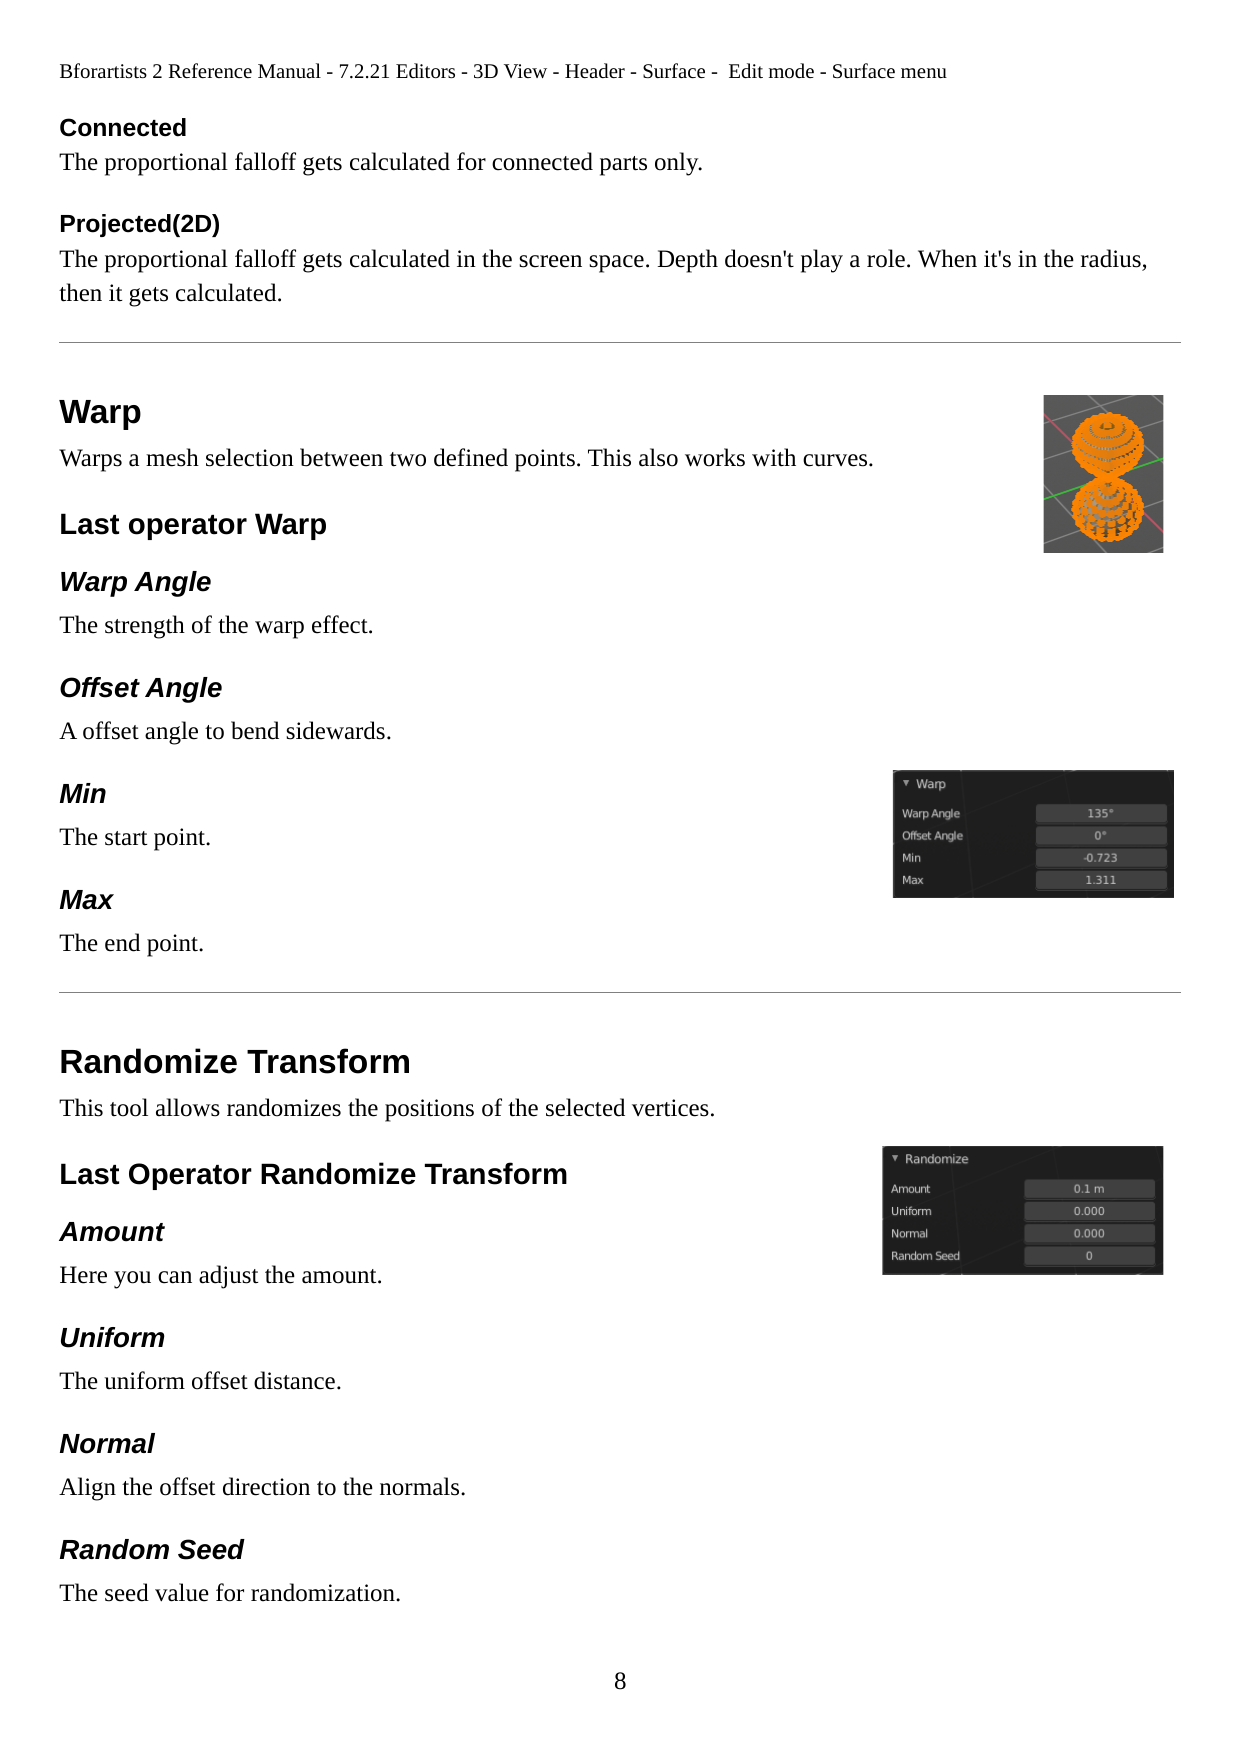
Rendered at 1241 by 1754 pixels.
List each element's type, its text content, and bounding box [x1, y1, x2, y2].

subtitle Warp Angle [59, 566, 1181, 598]
subtitle Connected [59, 113, 1181, 141]
text The strength of the warp effect. [59, 610, 1181, 639]
text The end point. [59, 928, 1181, 957]
subtitle [1174, 778, 1181, 809]
subtitle [1164, 507, 1181, 541]
subtitle Projected(2D) [59, 209, 1181, 237]
picture [882, 1146, 1164, 1275]
subtitle Last Operator Randomize Transform [59, 1157, 882, 1191]
text Warps a mesh selection between two defined points. This also works with curves. [59, 443, 1043, 472]
subtitle Warp [59, 392, 1181, 431]
subtitle Min [59, 778, 892, 809]
text The start point. [59, 822, 892, 851]
text Align the offset direction to the normals. [59, 1472, 1181, 1501]
text This tool allows randomizes the positions of the selected vertices. [59, 1093, 1181, 1122]
text The uniform offset distance. [59, 1366, 1181, 1395]
text The proportional falloff gets calculated in the screen space. Depth doesn't play a role. When it's in the radius, then it gets calculated. [59, 244, 1181, 307]
text Here you can adjust the amount. [59, 1260, 1181, 1289]
subtitle Max [59, 884, 1181, 916]
text The proportional falloff gets calculated for connected parts only. [59, 147, 1181, 176]
picture [1043, 395, 1164, 553]
subtitle Offset Angle [59, 672, 1181, 704]
subtitle Randomize Transform [59, 1042, 1181, 1081]
subtitle Normal [59, 1427, 1181, 1459]
subtitle [1164, 1216, 1181, 1247]
text A offset angle to bend sidewards. [59, 716, 1181, 745]
picture [892, 770, 1174, 898]
subtitle Uniform [59, 1322, 1181, 1353]
subtitle Amount [59, 1216, 882, 1247]
subtitle Last operator Warp [59, 507, 1043, 541]
subtitle Random Seed [59, 1533, 1181, 1565]
text The seed value for randomization. [59, 1578, 1181, 1607]
